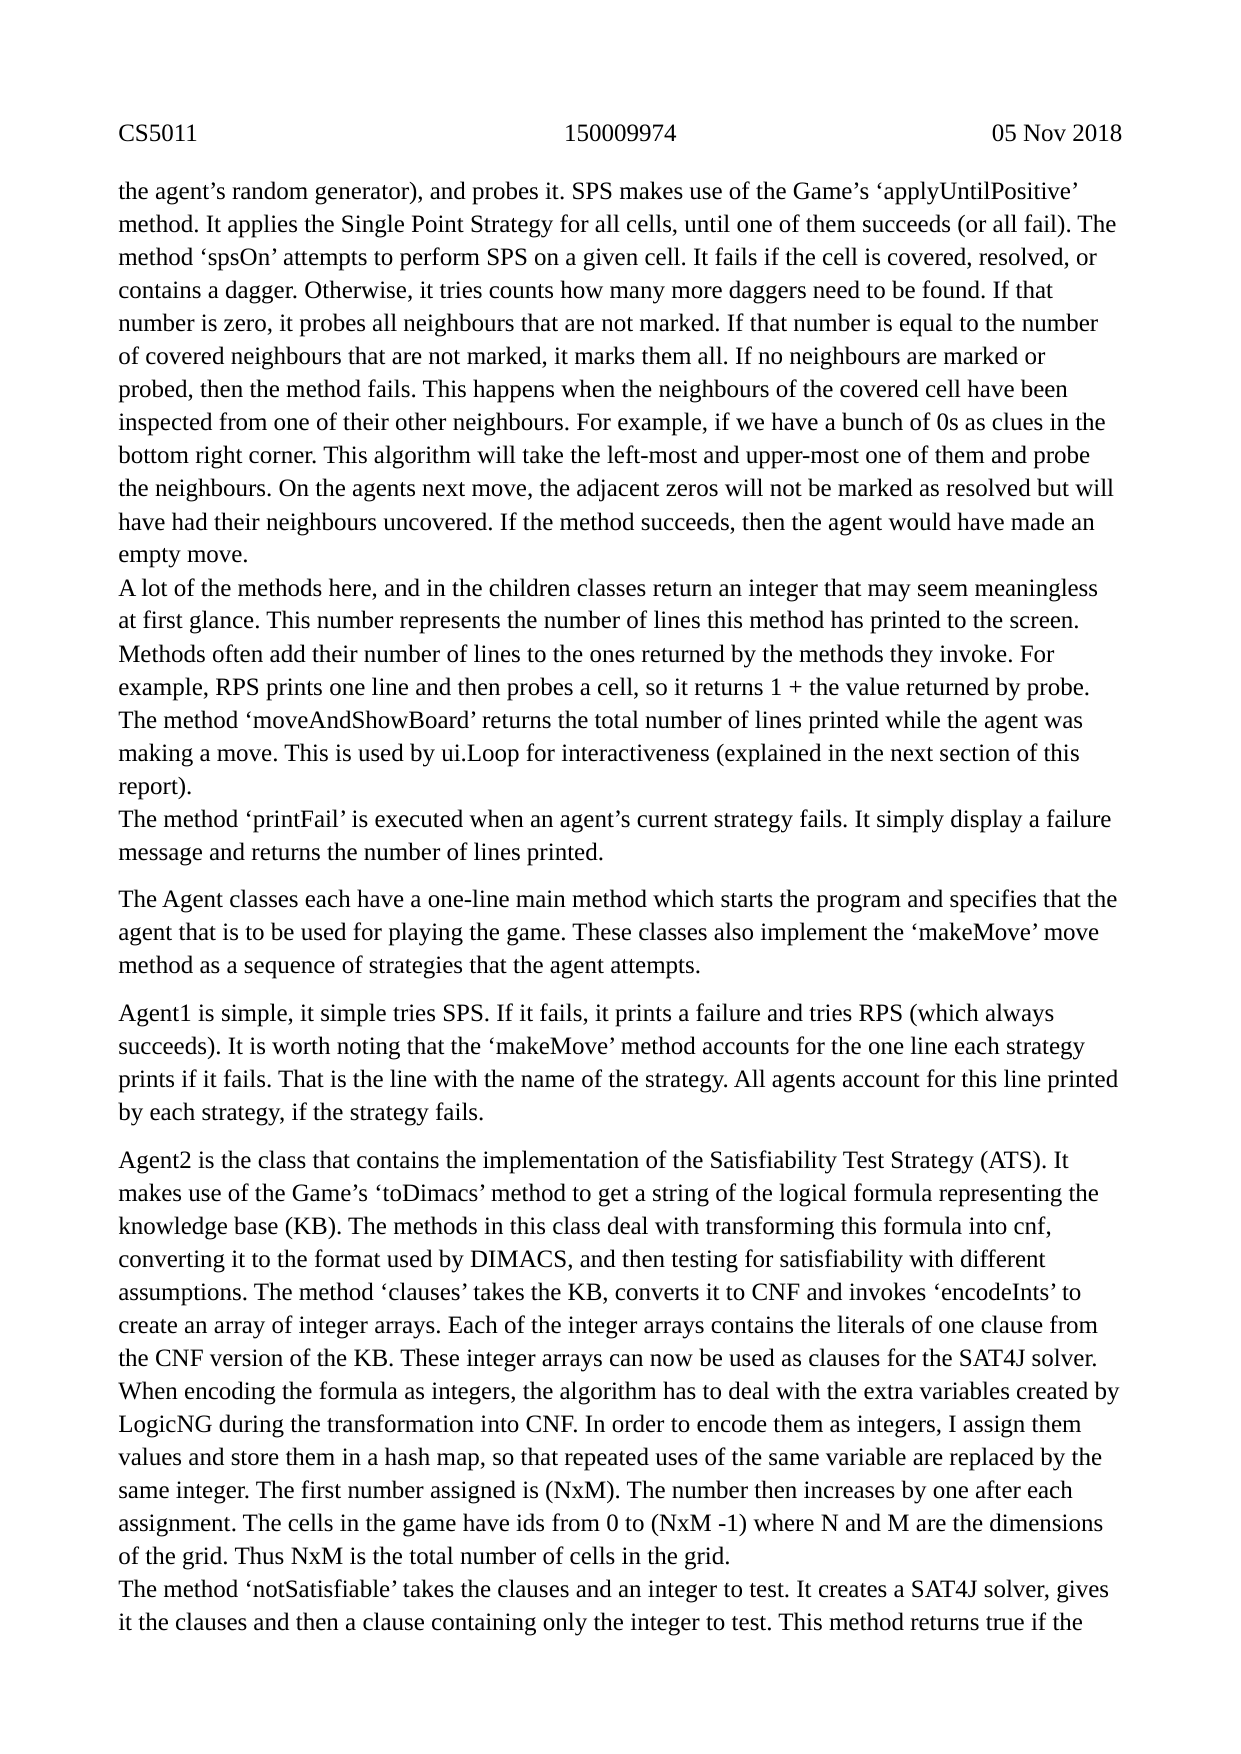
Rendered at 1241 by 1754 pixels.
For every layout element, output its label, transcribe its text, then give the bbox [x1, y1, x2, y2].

text Agent1 is simple, it simple tries SPS. If it fails, it prints a failure and tries RPS (which always succeeds). It is worth noting that the ‘makeMove’ method accounts for the one line each strategy prints if it fails. That is the line with the name of the strategy. All agents account for this line printed by each strategy, if the strategy fails. [118, 998, 1122, 1126]
text Agent2 is the class that contains the implementation of the Satisfiability Test Strategy (ATS). It makes use of the Game’s ‘toDimacs’ method to get a string of the logical formula representing the knowledge base (KB). The methods in this class deal with transforming this formula into cnf, converting it to the format used by DIMACS, and then testing for satisfiability with different assumptions. The method ‘clauses’ takes the KB, converts it to CNF and invokes ‘encodeInts’ to create an array of integer arrays. Each of the integer arrays contains the literals of one clause from the CNF version of the KB. These integer arrays can now be used as clauses for the SAT4J solver. When encoding the formula as integers, the algorithm has to deal with the extra variables created by LogicNG during the transformation into CNF. In order to encode them as integers, I assign them values and store them in a hash map, so that repeated uses of the same variable are replaced by the same integer. The first number assigned is (NxM). The number then increases by one after each assignment. The cells in the game have ids from 0 to (NxM -1) where N and M are the dimensions of the grid. Thus NxM is the total number of cells in the grid. The method ‘notSatisfiable’ takes the clauses and an integer to test. It creates a SAT4J solver, gives it the clauses and then a clause containing only the integer to test. This method returns true if the [118, 1145, 1122, 1636]
text the agent’s random generator), and probes it. SPS makes use of the Game’s ‘applyUntilPositive’ method. It applies the Single Point Strategy for all cells, until one of them succeeds (or all fail). The method ‘spsOn’ attempts to perform SPS on a given cell. It fails if the cell is covered, resolved, or contains a dagger. Otherwise, it tries counts how many more daggers need to be found. If that number is zero, it probes all neighbours that are not marked. If that number is equal to the number of covered neighbours that are not marked, it marks them all. If no neighbours are marked or probed, then the method fails. This happens when the neighbours of the covered cell have been inspected from one of their other neighbours. For example, if we have a bunch of 0s as clues in the bottom right corner. This algorithm will take the left-most and upper-most one of them and probe the neighbours. On the agents next move, the adjacent zeros will not be marked as resolved but will have had their neighbours uncovered. If the method succeeds, then the agent would have made an empty move. A lot of the methods here, and in the children classes return an integer that may seem meaningless at first glance. This number represents the number of lines this method has printed to the screen. Methods often add their number of lines to the ones returned by the methods they invoke. For example, RPS prints one line and then probes a cell, so it returns 1 + the value returned by probe. The method ‘moveAndShowBoard’ returns the total number of lines printed while the agent was making a move. This is used by ui.Loop for interactiveness (explained in the next section of this report). The method ‘printFail’ is executed when an agent’s current strategy fails. It simply display a failure message and returns the number of lines printed. [118, 176, 1122, 866]
text The Agent classes each have a one-line main method which starts the program and specifies that the agent that is to be used for playing the game. These classes also implement the ‘makeMove’ move method as a sequence of strategies that the agent attempts. [118, 884, 1122, 979]
